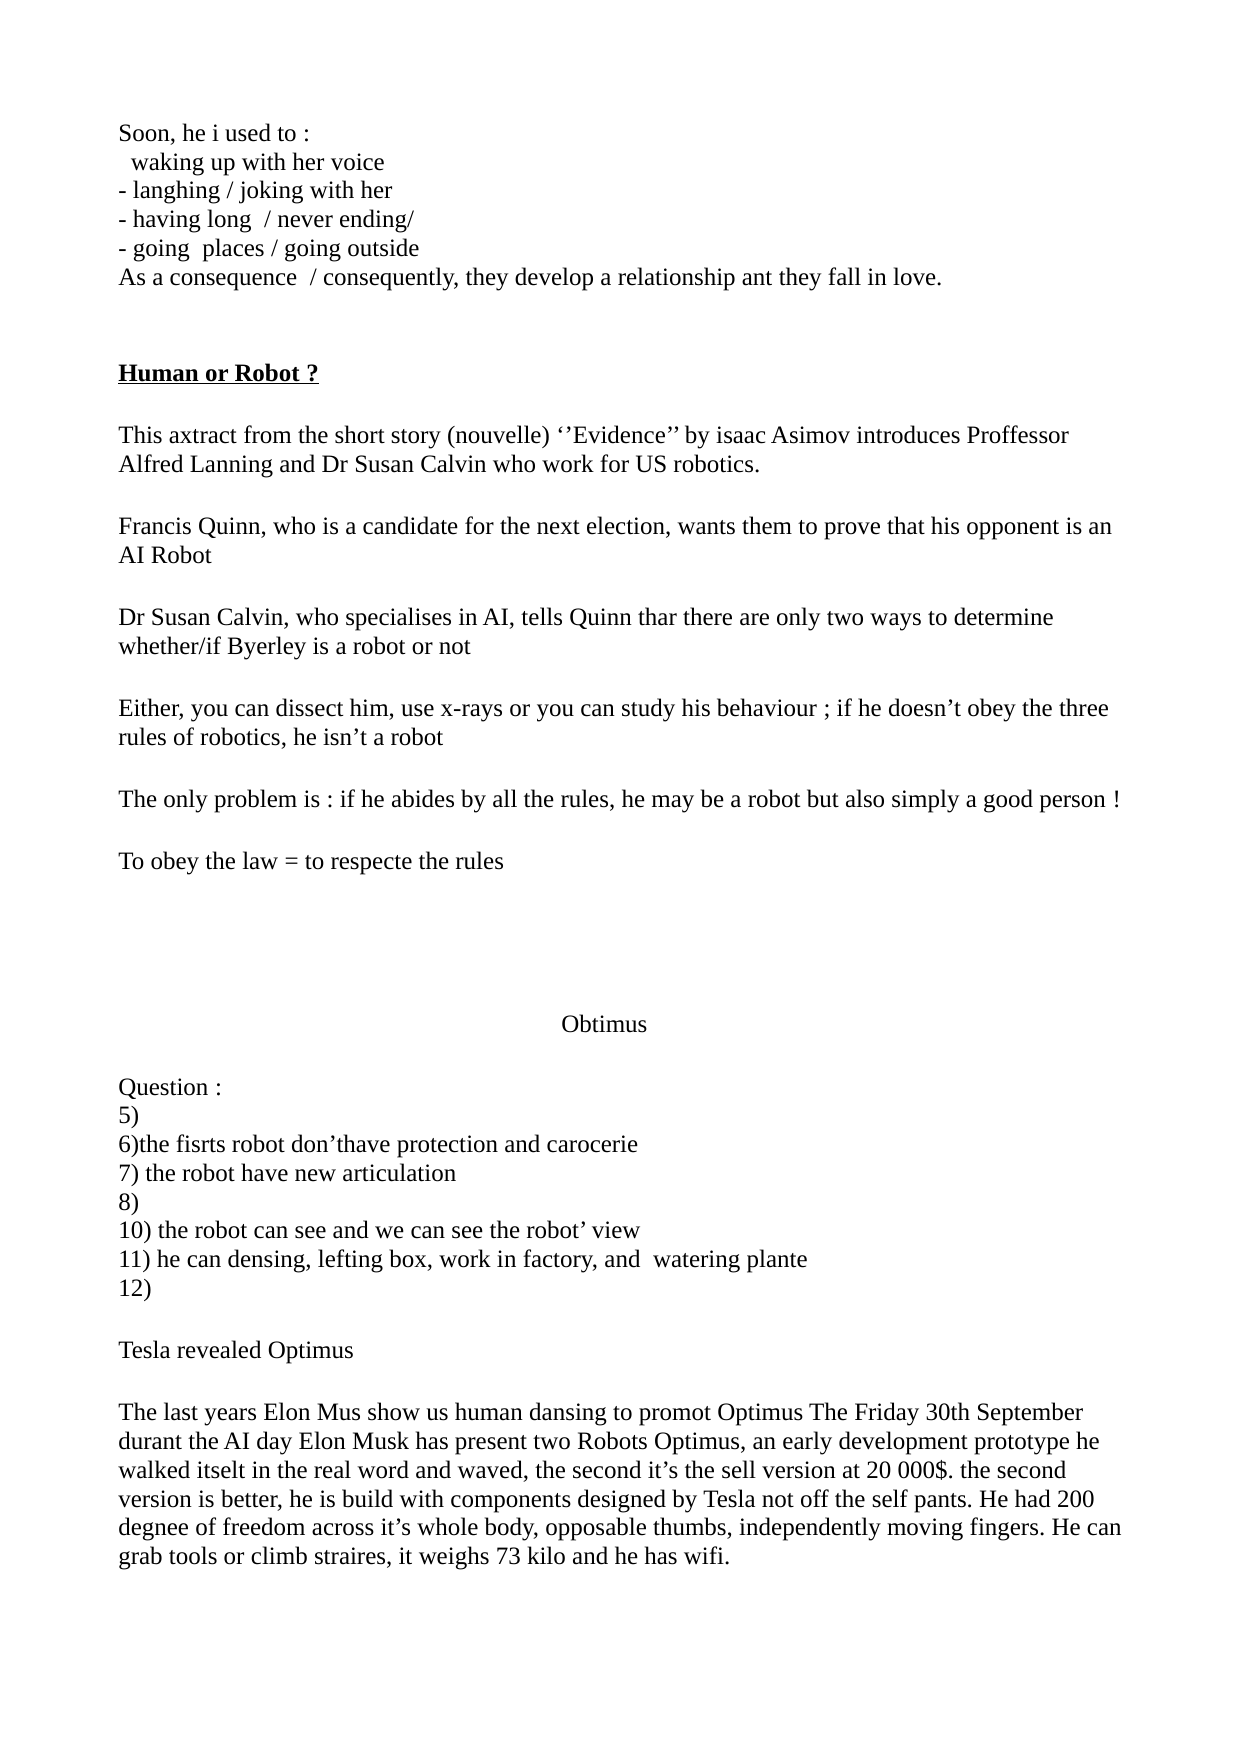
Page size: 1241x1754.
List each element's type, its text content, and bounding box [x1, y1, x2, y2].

text 10) the robot can see and we can see the robot’ view [118, 1215, 1122, 1244]
text 5) [118, 1100, 1122, 1129]
text Francis Quinn, who is a candidate for the next election, wants them to prove that his opponent is an AI Robot [118, 511, 1122, 568]
text waking up with her voice [118, 147, 1122, 176]
text Question : [118, 1072, 1122, 1100]
text The last years Elon Mus show us human dansing to promot Optimus The Friday 30th September durant the AI day Elon Musk has present two Robots Optimus, an early development prototype he walked itselt in the real word and waved, the second it’s the sell version at 20 000$. the second version is better, he is build with components designed by Tesla not off the self pants. He had 200 degnee of freedom across it’s whole body, opposable thumbs, independently moving fingers. He can grab tools or climb straires, it weighs 73 kilo and he has wifi. [118, 1397, 1122, 1570]
text 11) he can densing, lefting box, work in factory, and watering plante [118, 1244, 1122, 1273]
text 6)the fisrts robot don’thave protection and carocerie [118, 1129, 1122, 1158]
text Either, you can dissect him, use x-rays or you can study his behaviour ; if he doesn’t obey the three rules of robotics, he isn’t a robot [118, 693, 1122, 751]
text Tesla revealed Optimus [118, 1335, 1122, 1364]
text Soon, he i used to : [118, 118, 1122, 147]
text - langhing / joking with her [118, 176, 1122, 204]
text To obey the law = to respecte the rules [118, 846, 1122, 875]
text - going places / going outside [118, 233, 1122, 262]
text - having long / never ending/ [118, 204, 1122, 233]
text 12) [118, 1273, 1122, 1302]
text This axtract from the short story (nouvelle) ‘’Evidence’’ by isaac Asimov introduces Proffessor Alfred Lanning and Dr Susan Calvin who work for US robotics. [118, 420, 1122, 477]
text The only problem is : if he abides by all the rules, he may be a robot but also simply a good person ! [118, 784, 1122, 813]
text 8) [118, 1187, 1122, 1215]
text Obtimus [118, 1009, 1122, 1038]
text 7) the robot have new articulation [118, 1158, 1122, 1187]
text Human or Robot ? [118, 358, 1122, 386]
text As a consequence / consequently, they develop a relationship ant they fall in love. [118, 262, 1122, 291]
text Dr Susan Calvin, who specialises in AI, tells Quinn thar there are only two ways to determine whether/if Byerley is a robot or not [118, 602, 1122, 659]
